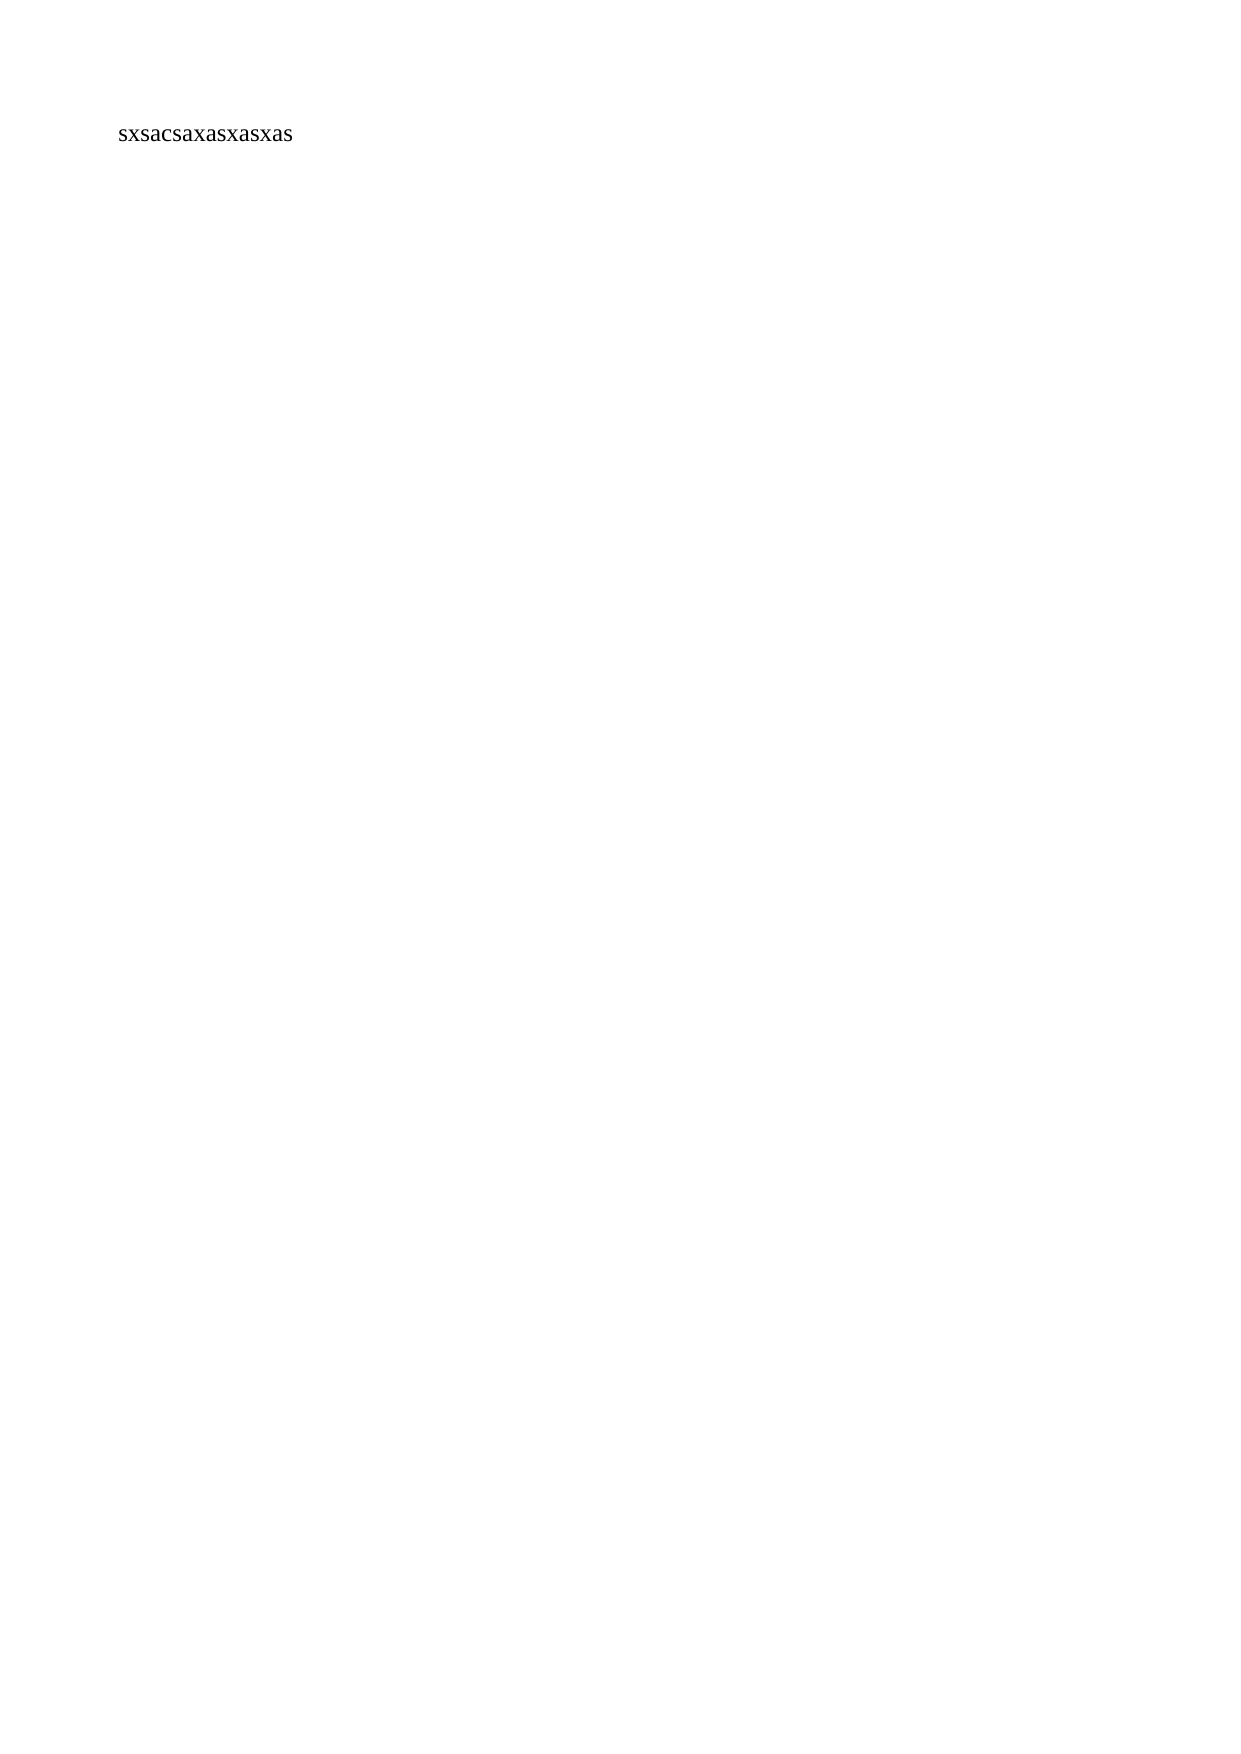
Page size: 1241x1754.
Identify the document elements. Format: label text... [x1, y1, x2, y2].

text sxsacsaxasxasxas [118, 118, 1122, 147]
